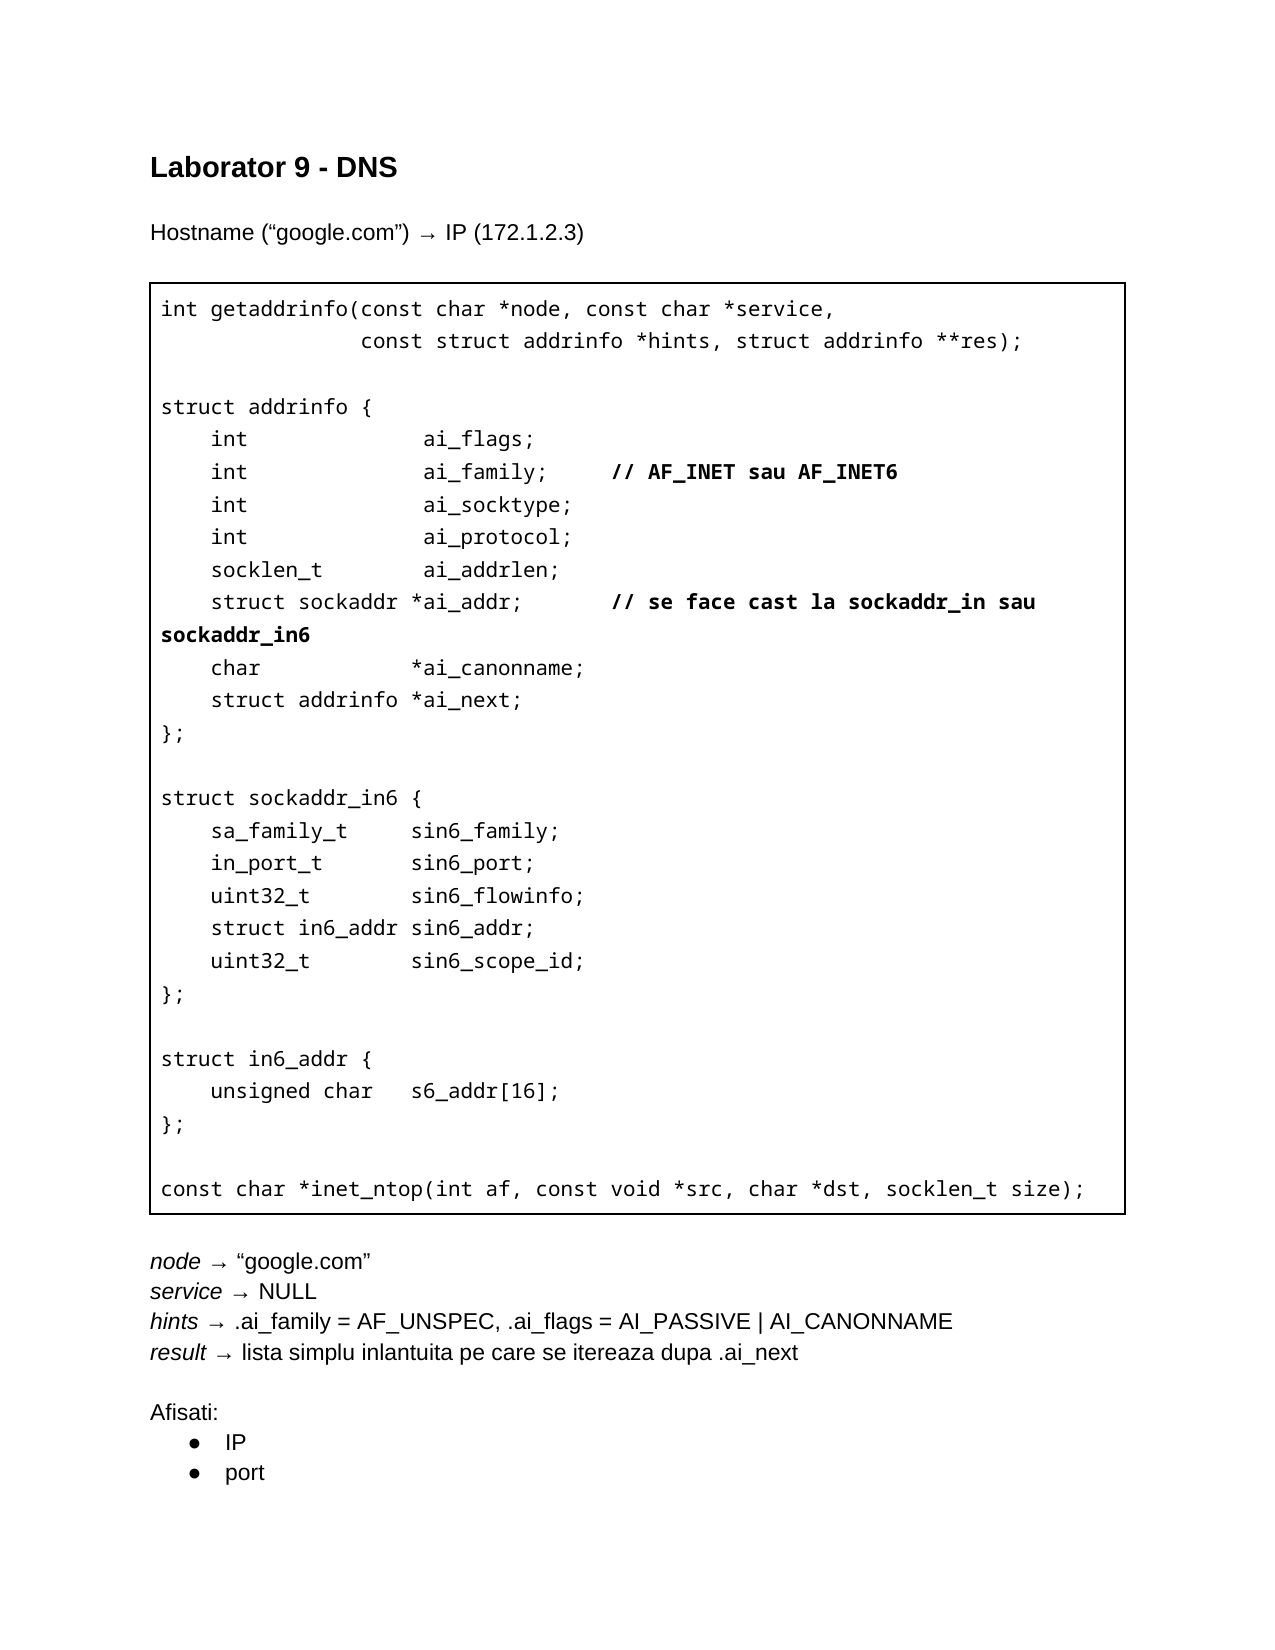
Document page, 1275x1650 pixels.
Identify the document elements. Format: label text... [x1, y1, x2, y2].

table_header int getaddrinfo(const char *node, const char *service, const struct addrinfo *hints, struct addrinfo **res); struct addrinfo { int ai_flags; int ai_family; // AF_INET sau AF_INET6 int ai_socktype; int ai_protocol; socklen_t ai_addrlen; struct sockaddr *ai_addr; // se face cast la sockaddr_in sau sockaddr_in6 char *ai_canonname; struct addrinfo *ai_next; }; struct sockaddr_in6 { sa_family_t sin6_family; in_port_t sin6_port; uint32_t sin6_flowinfo; struct in6_addr sin6_addr; uint32_t sin6_scope_id; }; struct in6_addr { unsigned char s6_addr[16]; }; const char *inet_ntop(int af, const void *src, char *dst, socklen_t size); [151, 284, 1124, 1213]
text Laborator 9 - DNS [150, 150, 1125, 183]
list IP [187, 1429, 1125, 1456]
text node → “google.com” [150, 1248, 1125, 1274]
text Hostname (“google.com”) → IP (172.1.2.3) [150, 219, 1125, 245]
list port [187, 1459, 1125, 1486]
text result → lista simplu inlantuita pe care se itereaza dupa .ai_next [150, 1338, 1125, 1365]
text hints → .ai_family = AF_UNSPEC, .ai_flags = AI_PASSIVE | AI_CANONNAME [150, 1308, 1125, 1335]
text service → NULL [150, 1278, 1125, 1304]
text Afisati: [150, 1399, 1125, 1425]
